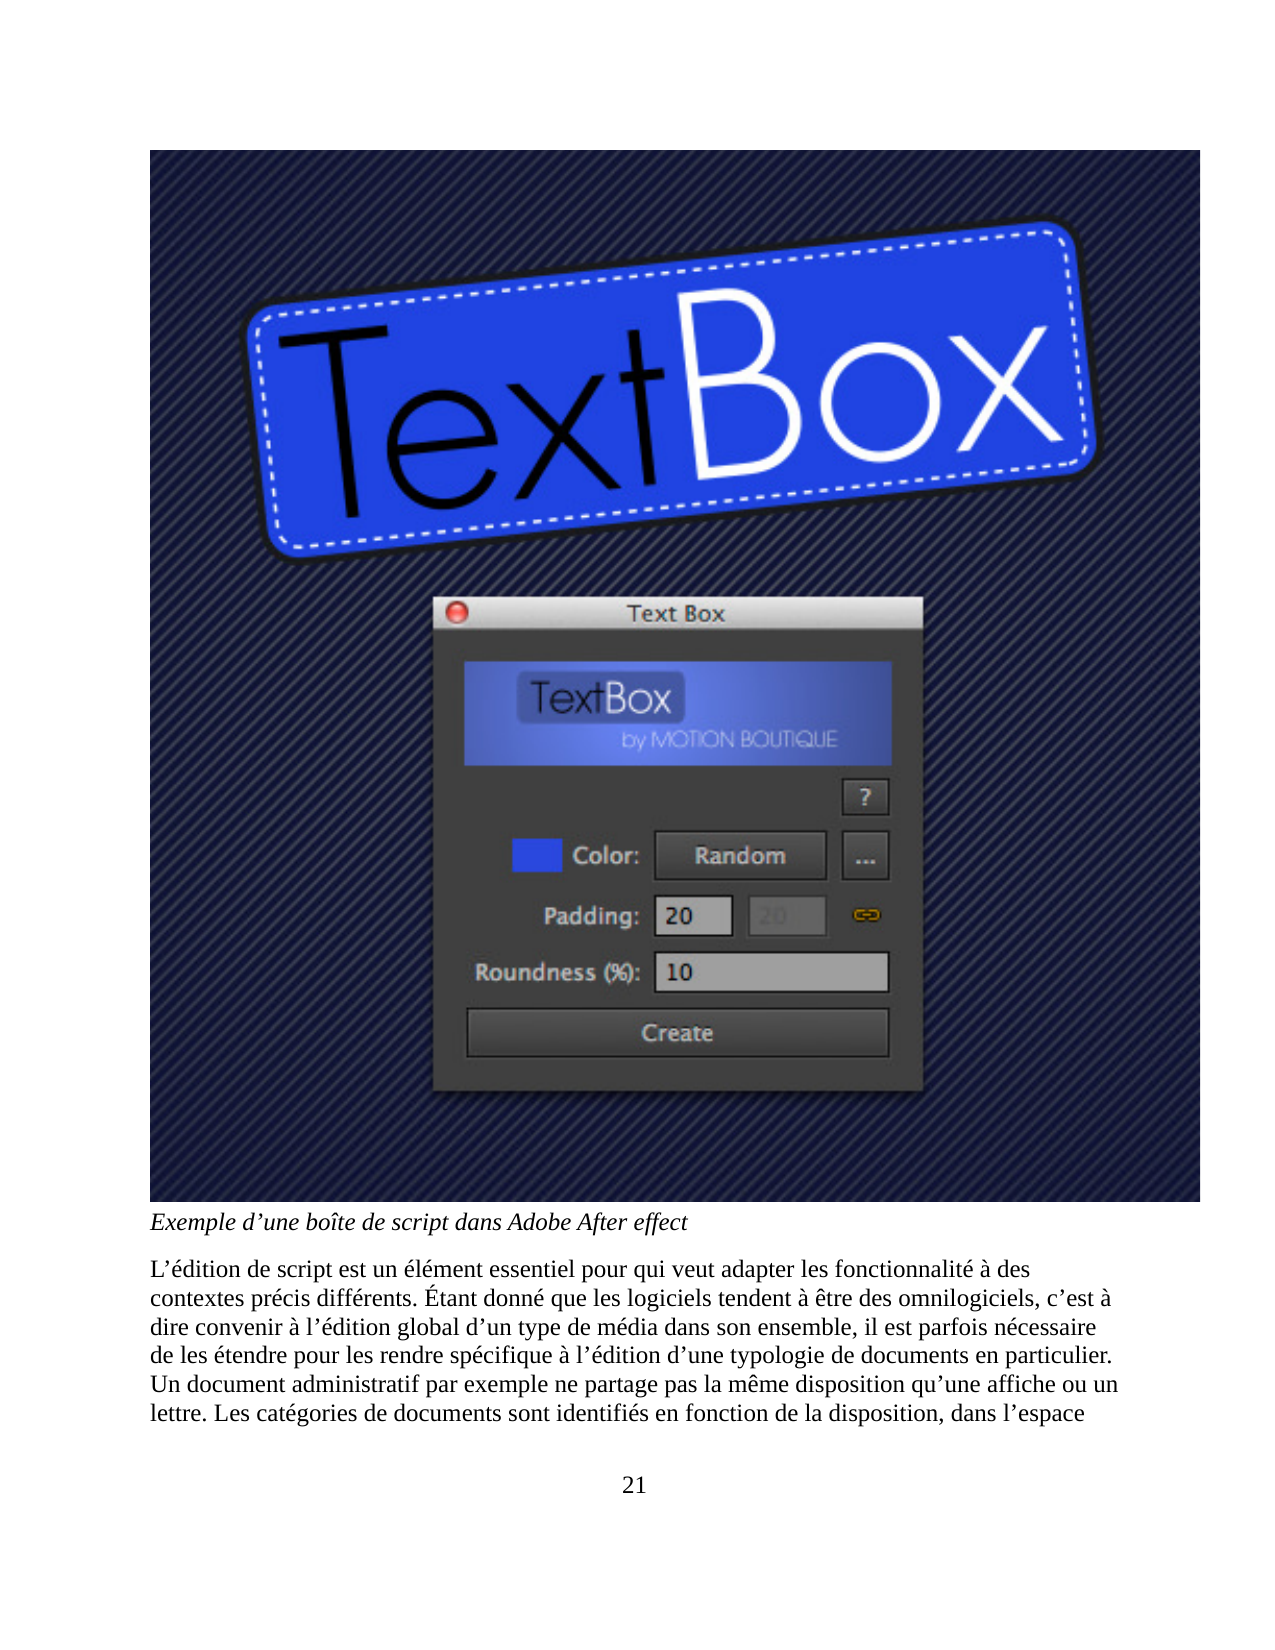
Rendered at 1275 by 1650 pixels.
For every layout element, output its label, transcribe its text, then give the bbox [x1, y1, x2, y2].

text L’édition de script est un élément essentiel pour qui veut adapter les fonctionnalité à des contextes précis différents. Étant donné que les logiciels tendent à être des omnilogiciels, c’est à dire convenir à l’édition global d’un type de média dans son ensemble, il est parfois nécessaire de les étendre pour les rendre spécifique à l’édition d’une typologie de documents en particulier. Un document administratif par exemple ne partage pas la même disposition qu’une affiche ou un lettre. Les catégories de documents sont identifiés en fonction de la disposition, dans l’espace [150, 1254, 1125, 1427]
text Exemple d’une boîte de script dans Adobe After effect [150, 1202, 1125, 1236]
picture [150, 150, 1200, 1202]
